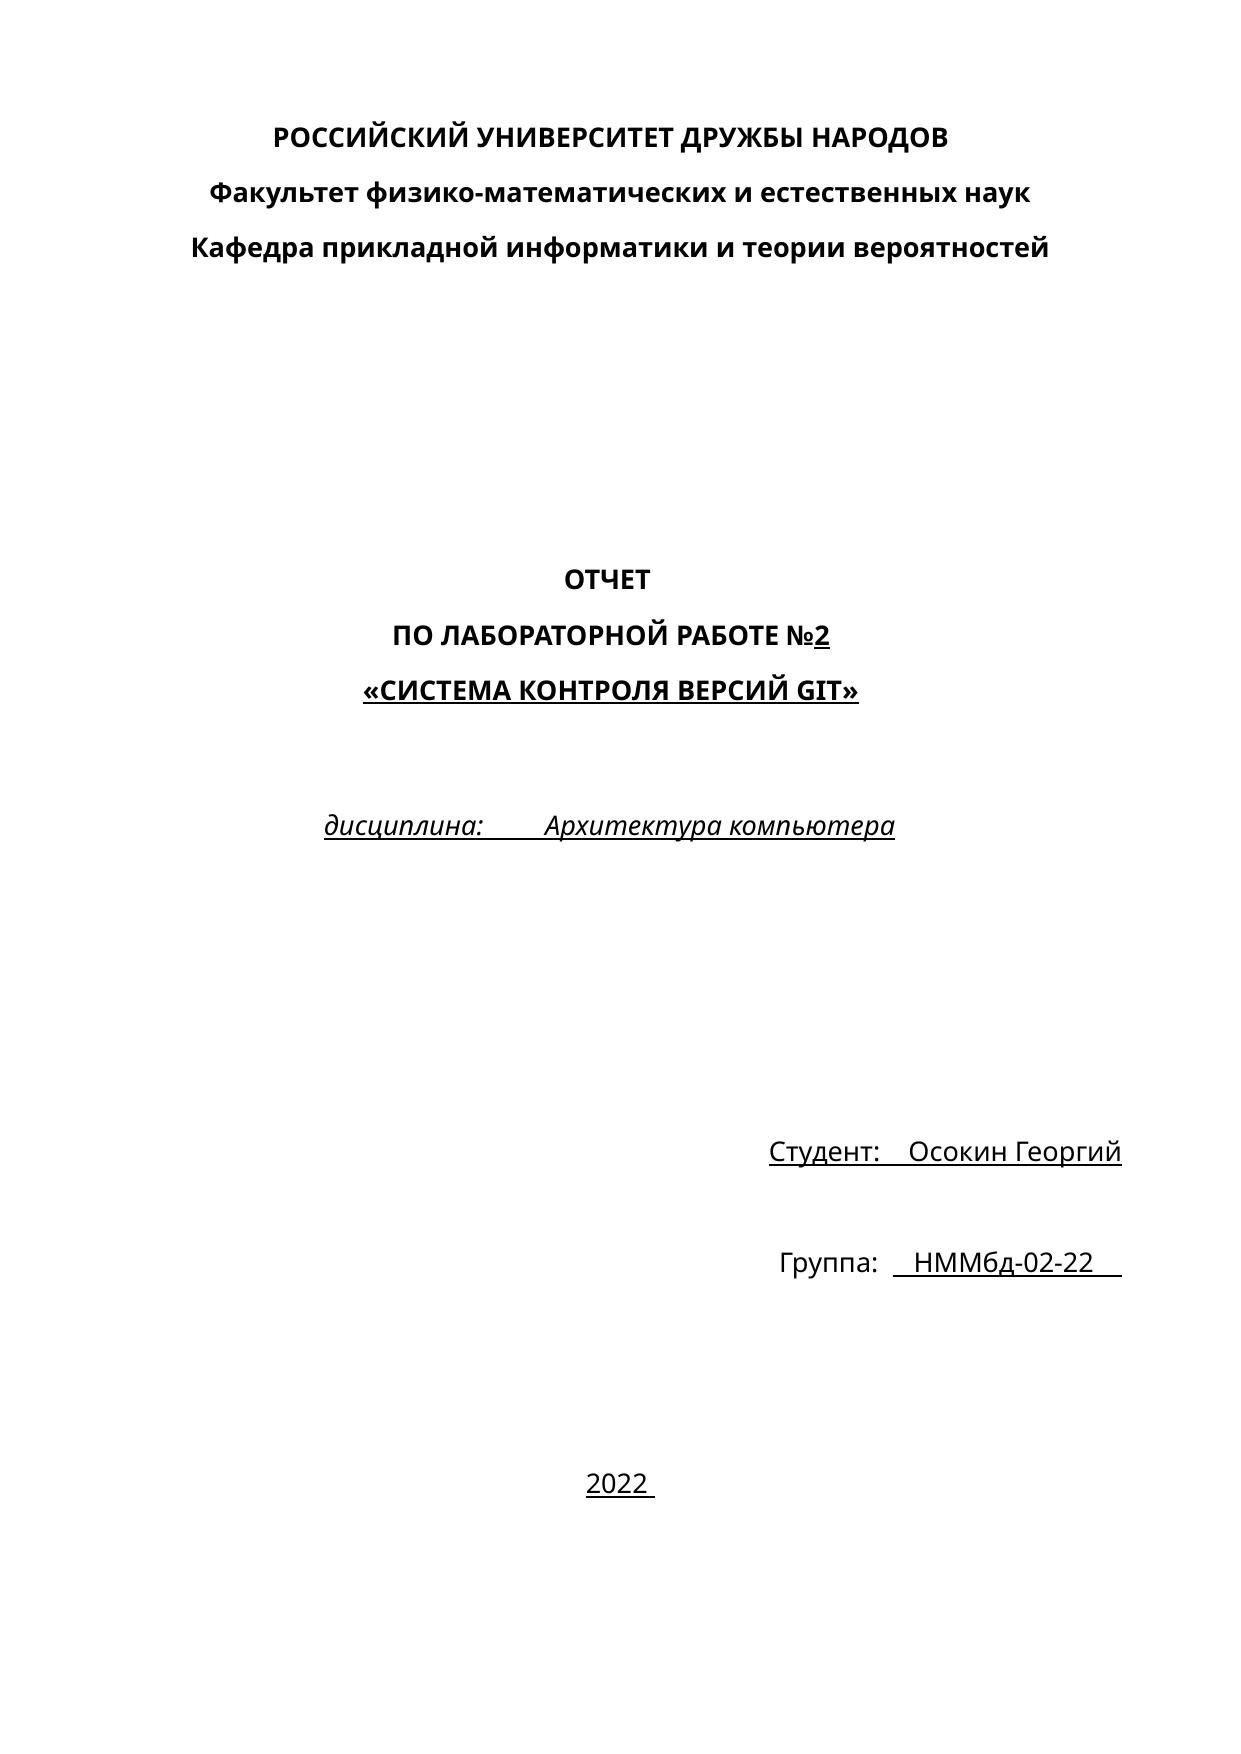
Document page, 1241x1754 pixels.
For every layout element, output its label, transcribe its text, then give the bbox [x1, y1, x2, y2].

text по лабораторной работе №2 [99, 616, 1122, 653]
text «Система контроля версий Git» [99, 671, 1122, 708]
text Группа: НММбд-02-22 [118, 1243, 1122, 1280]
text 2022 [118, 1465, 1122, 1502]
text дисциплина: Архитектура компьютера [99, 807, 1122, 844]
text Студент: Осокин Георгий [118, 1133, 1122, 1170]
text Кафедра прикладной информатики и теории вероятностей [118, 229, 1122, 266]
text РОССИЙСКИЙ УНИВЕРСИТЕТ ДРУЖБЫ НАРОДОВ [99, 118, 1122, 155]
text ОТЧЕТ [99, 561, 1122, 597]
text Факультет физико-математических и естественных наук [118, 173, 1122, 210]
